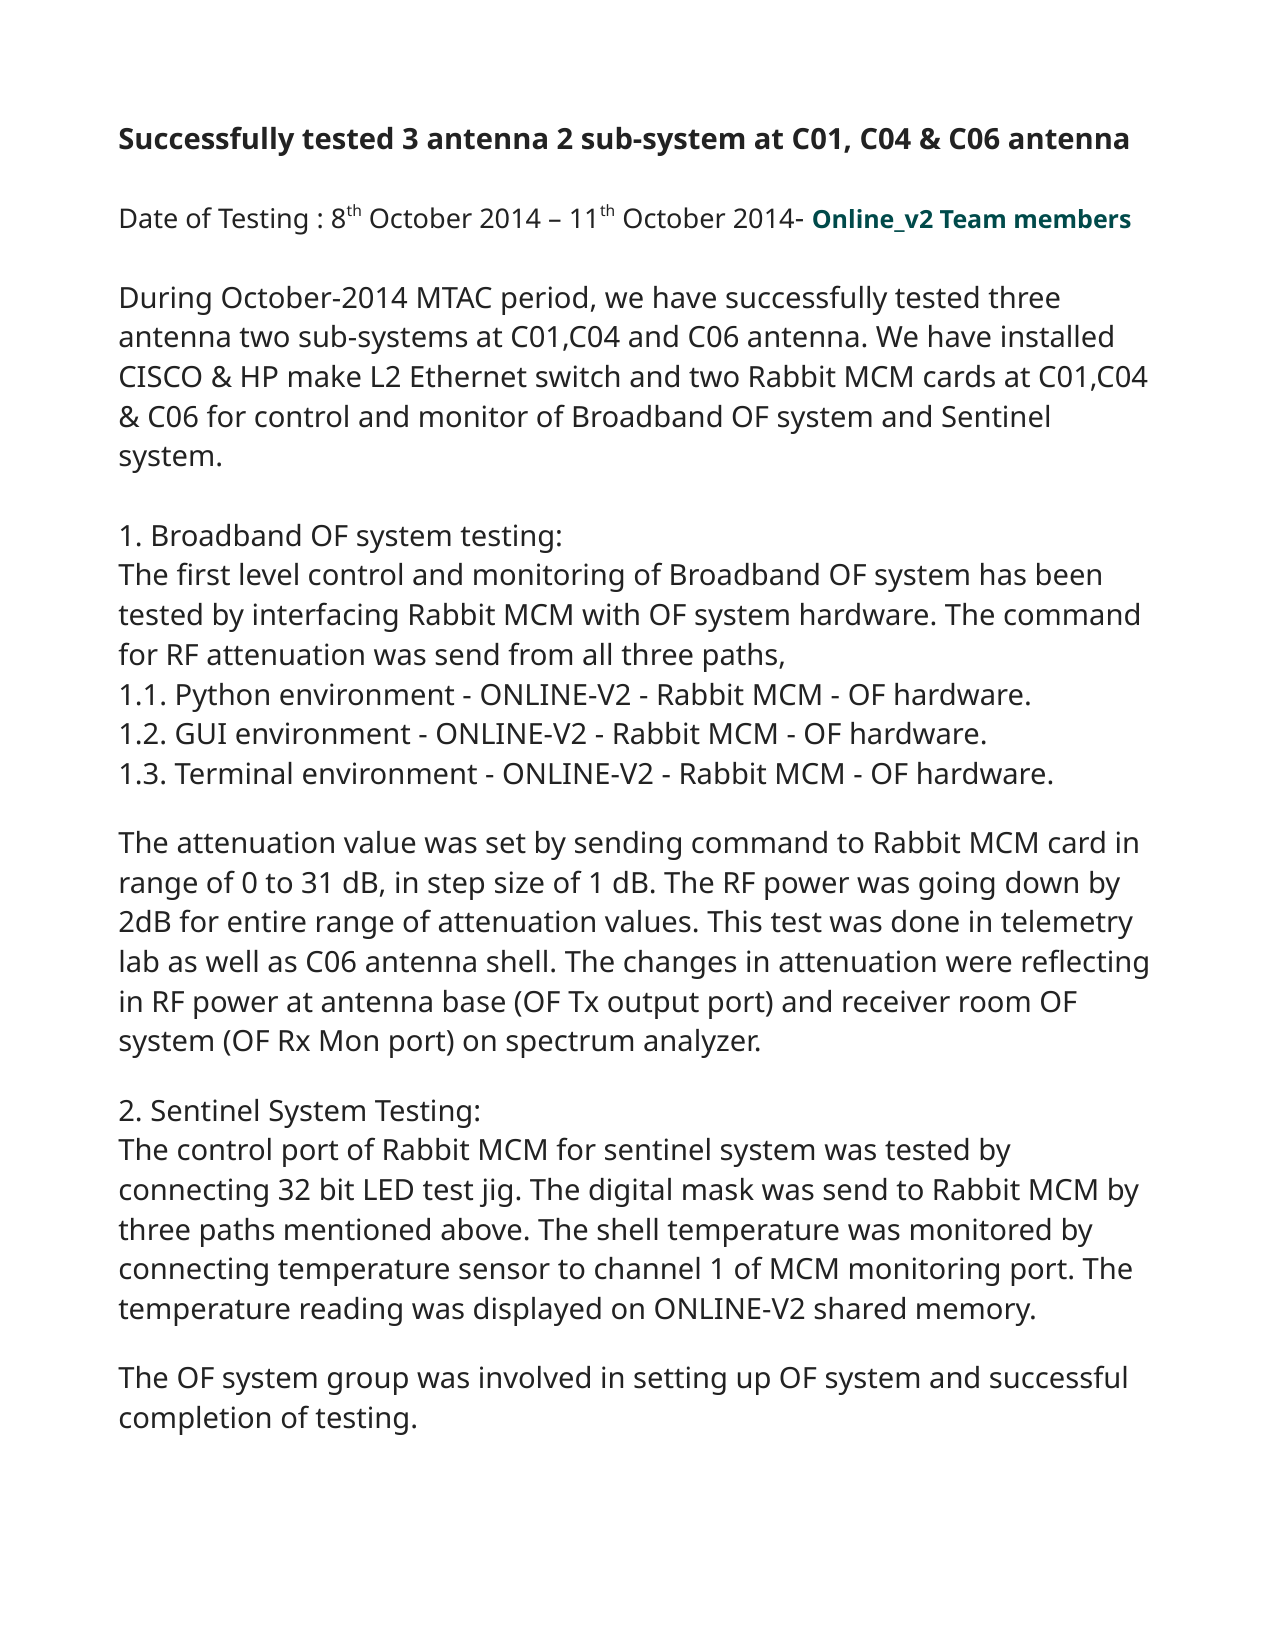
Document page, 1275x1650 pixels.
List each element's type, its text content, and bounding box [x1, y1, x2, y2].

text The attenuation value was set by sending command to Rabbit MCM card in range of 0 to 31 dB, in step size of 1 dB. The RF power was going down by 2dB for entire range of attenuation values. This test was done in telemetry lab as well as C06 antenna shell. The changes in attenuation were reflecting in RF power at antenna base (OF Tx output port) and receiver room OF system (OF Rx Mon port) on spectrum analyzer. [118, 822, 1157, 1060]
text The control port of Rabbit MCM for sentinel system was tested by connecting 32 bit LED test jig. The digital mask was send to Rabbit MCM by three paths mentioned above. The shell temperature was monitored by connecting temperature sensor to channel 1 of MCM monitoring port. The temperature reading was displayed on ONLINE-V2 shared memory. [118, 1129, 1157, 1328]
text During October-2014 MTAC period, we have successfully tested three antenna two sub-systems at C01,C04 and C06 antenna. We have installed CISCO & HP make L2 Ethernet switch and two Rabbit MCM cards at C01,C04 & C06 for control and monitor of Broadband OF system and Sentinel system. [118, 277, 1157, 475]
text 1. Broadband OF system testing: [118, 515, 1157, 555]
text Successfully tested 3 antenna 2 sub-system at C01, C04 & C06 antenna [118, 118, 1157, 158]
text The first level control and monitoring of Broadband OF system has been tested by interfacing Rabbit MCM with OF system hardware. The command for RF attenuation was send from all three paths, [118, 555, 1157, 674]
text 2. Sentinel System Testing: [118, 1090, 1157, 1129]
text Date of Testing : 8th October 2014 – 11th October 2014- Online_v2 Team members [118, 197, 1157, 237]
text 1.1. Python environment - ONLINE-V2 - Rabbit MCM - OF hardware. 1.2. GUI environment - ONLINE-V2 - Rabbit MCM - OF hardware. 1.3. Terminal environment - ONLINE-V2 - Rabbit MCM - OF hardware. [118, 674, 1157, 793]
text The OF system group was involved in setting up OF system and successful completion of testing. [118, 1357, 1157, 1437]
